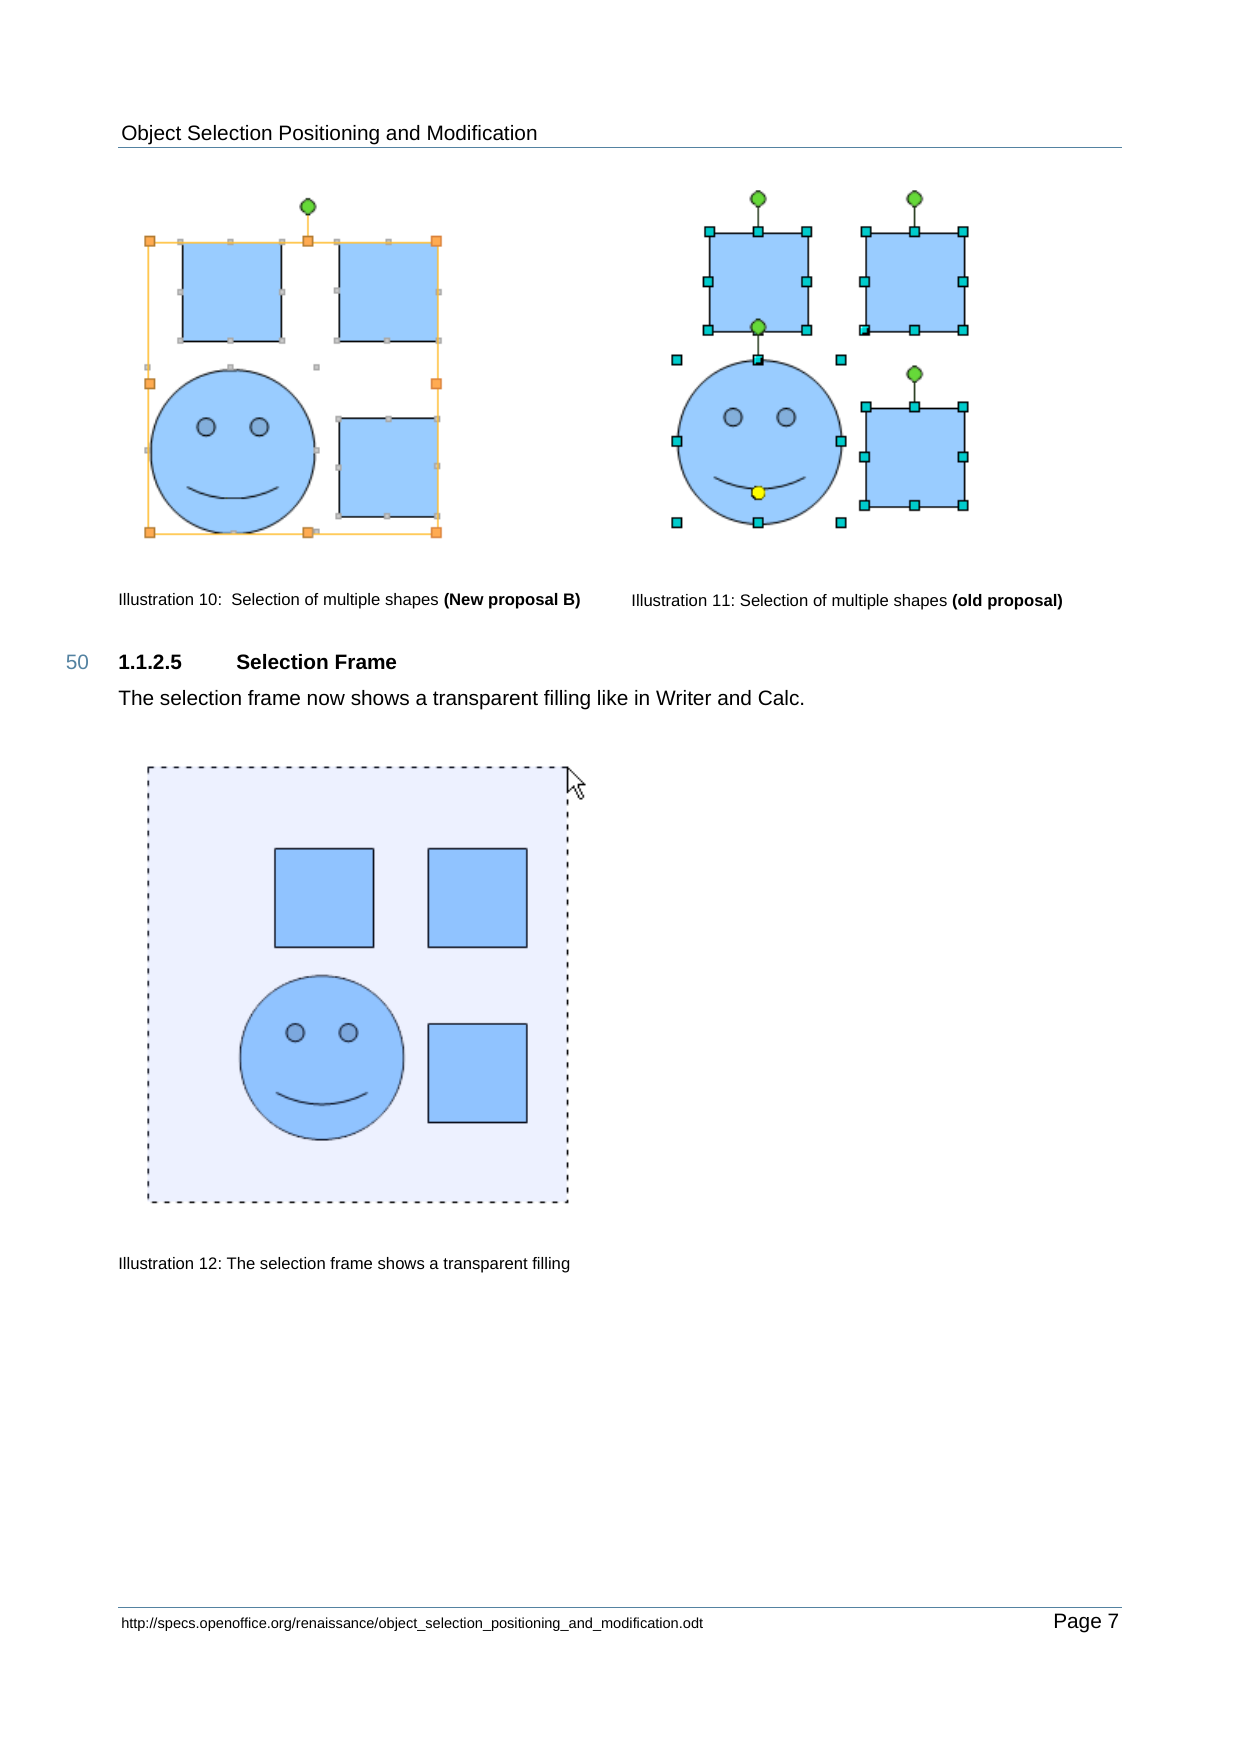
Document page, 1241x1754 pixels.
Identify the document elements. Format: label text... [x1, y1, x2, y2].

subtitle Selection Frame [118, 650, 1122, 673]
picture [631, 189, 1022, 566]
picture [118, 189, 475, 565]
text Illustration 12: The selection frame shows a transparent filling [118, 1255, 649, 1273]
text Illustration 11: Selection of multiple shapes (old proposal) [631, 591, 1109, 609]
text The selection frame now shows a transparent filling like in Writer and Calc. [118, 686, 1122, 709]
picture [118, 734, 650, 1255]
text Illustration 10: Selection of multiple shapes (New proposal B) [118, 590, 590, 608]
